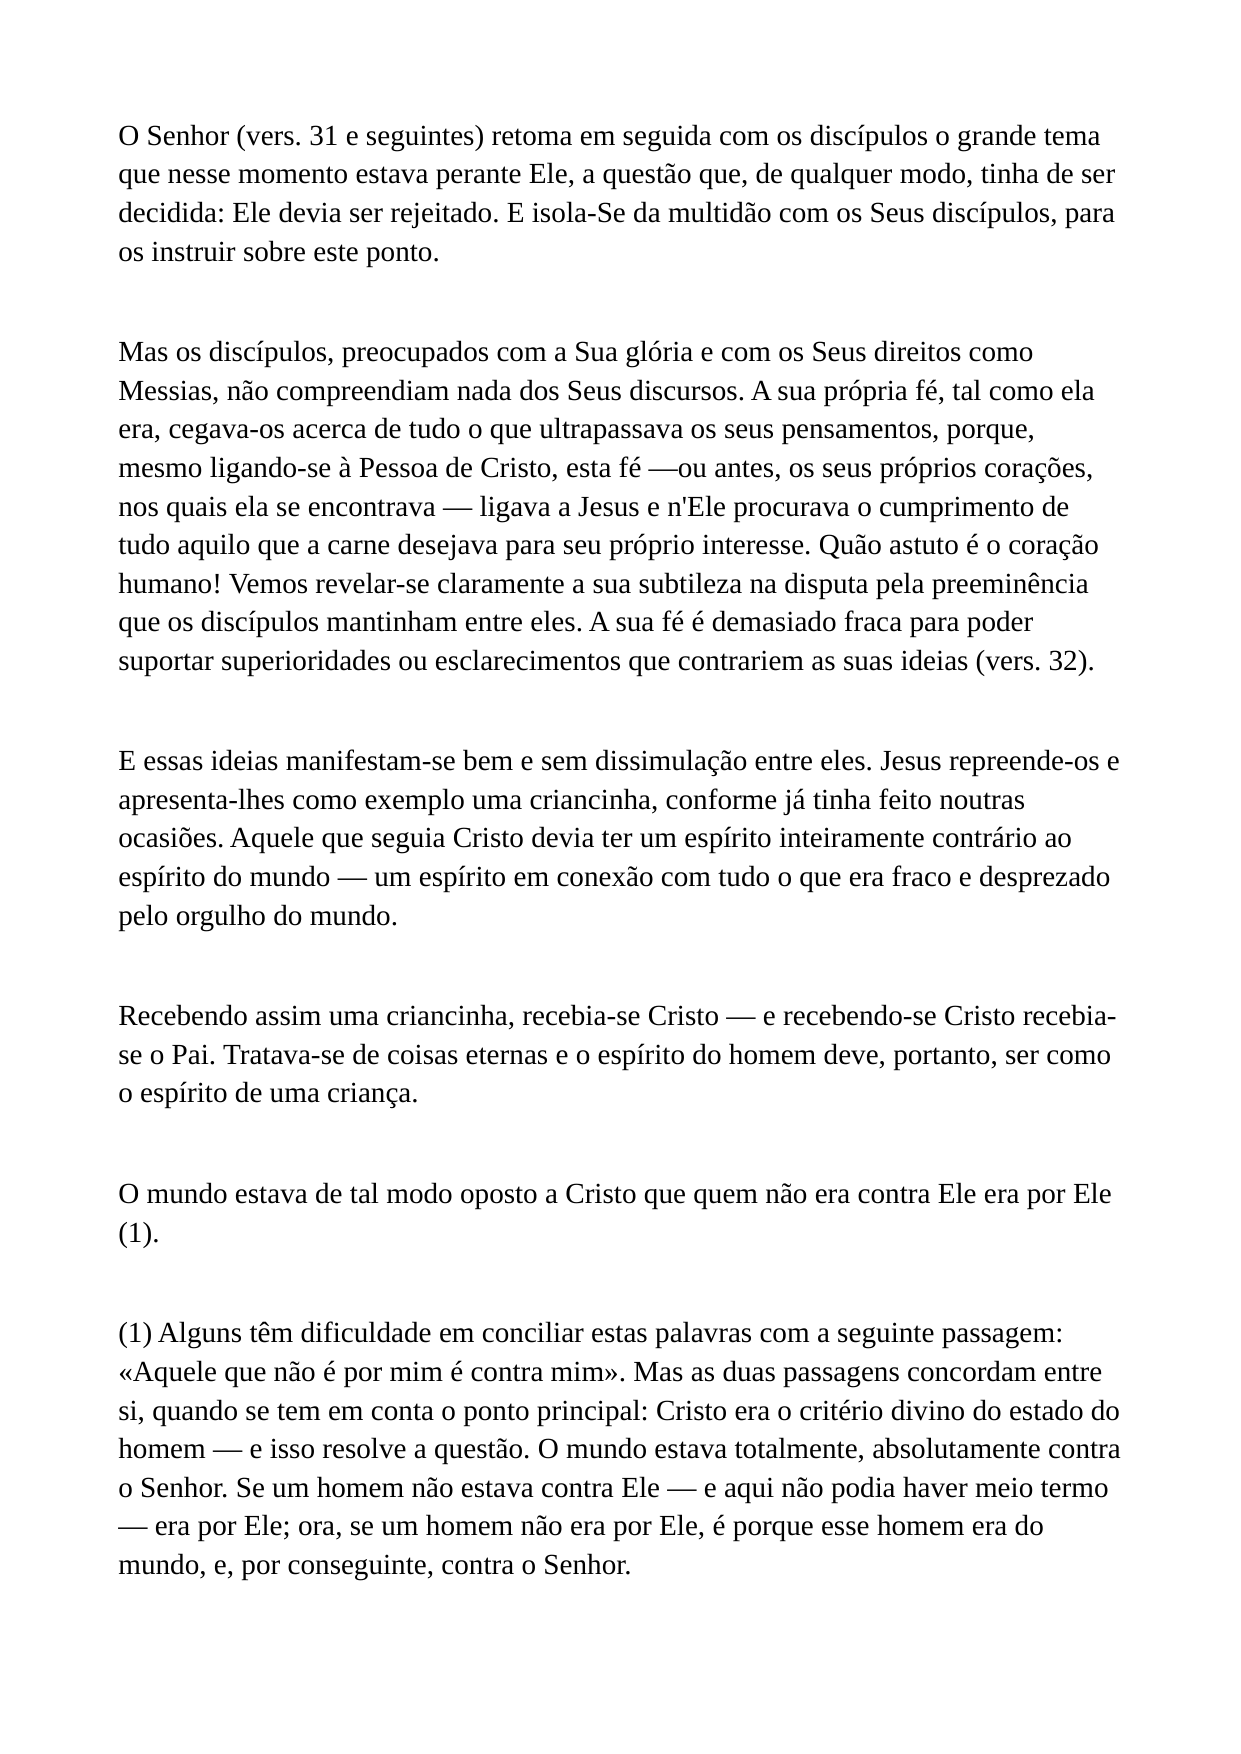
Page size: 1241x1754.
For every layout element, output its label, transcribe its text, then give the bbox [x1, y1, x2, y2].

text (1) Alguns têm dificuldade em conciliar estas palavras com a seguinte passagem: «Aquele que não é por mim é contra mim». Mas as duas passagens concordam entre si, quando se tem em conta o ponto principal: Cristo era o critério divino do estado do homem — e isso resolve a questão. O mundo estava totalmente, absolutamente contra o Senhor. Se um homem não estava contra Ele — e aqui não podia haver meio termo — era por Ele; ora, se um homem não era por Ele, é porque esse homem era do mundo, e, por conseguinte, contra o Senhor. [118, 1316, 1122, 1580]
text O mundo estava de tal modo oposto a Cristo que quem não era contra Ele era por Ele (1). [118, 1176, 1122, 1248]
text E essas ideias manifestam-se bem e sem dissimulação entre eles. Jesus repreende-os e apresenta-lhes como exemplo uma criancinha, conforme já tinha feito noutras ocasiões. Aquele que seguia Cristo devia ter um espírito inteiramente contrário ao espírito do mundo — um espírito em conexão com tudo o que era fraco e desprezado pelo orgulho do mundo. [118, 743, 1122, 931]
text Mas os discípulos, preocupados com a Sua glória e com os Seus direitos como Messias, não compreendiam nada dos Seus discursos. A sua própria fé, tal como ela era, cegava-os acerca de tudo o que ultrapassava os seus pensamentos, porque, mesmo ligando-se à Pessoa de Cristo, esta fé —ou antes, os seus próprios corações, nos quais ela se encontrava — ligava a Jesus e n'Ele procurava o cumprimento de tudo aquilo que a carne desejava para seu próprio interesse. Quão astuto é o coração humano! Vemos revelar-se claramente a sua subtileza na disputa pela preeminência que os discípulos mantinham entre eles. A sua fé é demasiado fraca para poder suportar superioridades ou esclarecimentos que contrariem as suas ideias (vers. 32). [118, 334, 1122, 676]
text O Senhor (vers. 31 e seguintes) retoma em seguida com os discípulos o grande tema que nesse momento estava perante Ele, a questão que, de qualquer modo, tinha de ser decidida: Ele devia ser rejeitado. E isola-Se da multidão com os Seus discípulos, para os instruir sobre este ponto. [118, 118, 1122, 267]
text Recebendo assim uma criancinha, recebia-se Cristo — e recebendo-se Cristo recebia-se o Pai. Tratava-se de coisas eternas e o espírito do homem deve, portanto, ser como o espírito de uma criança. [118, 998, 1122, 1109]
